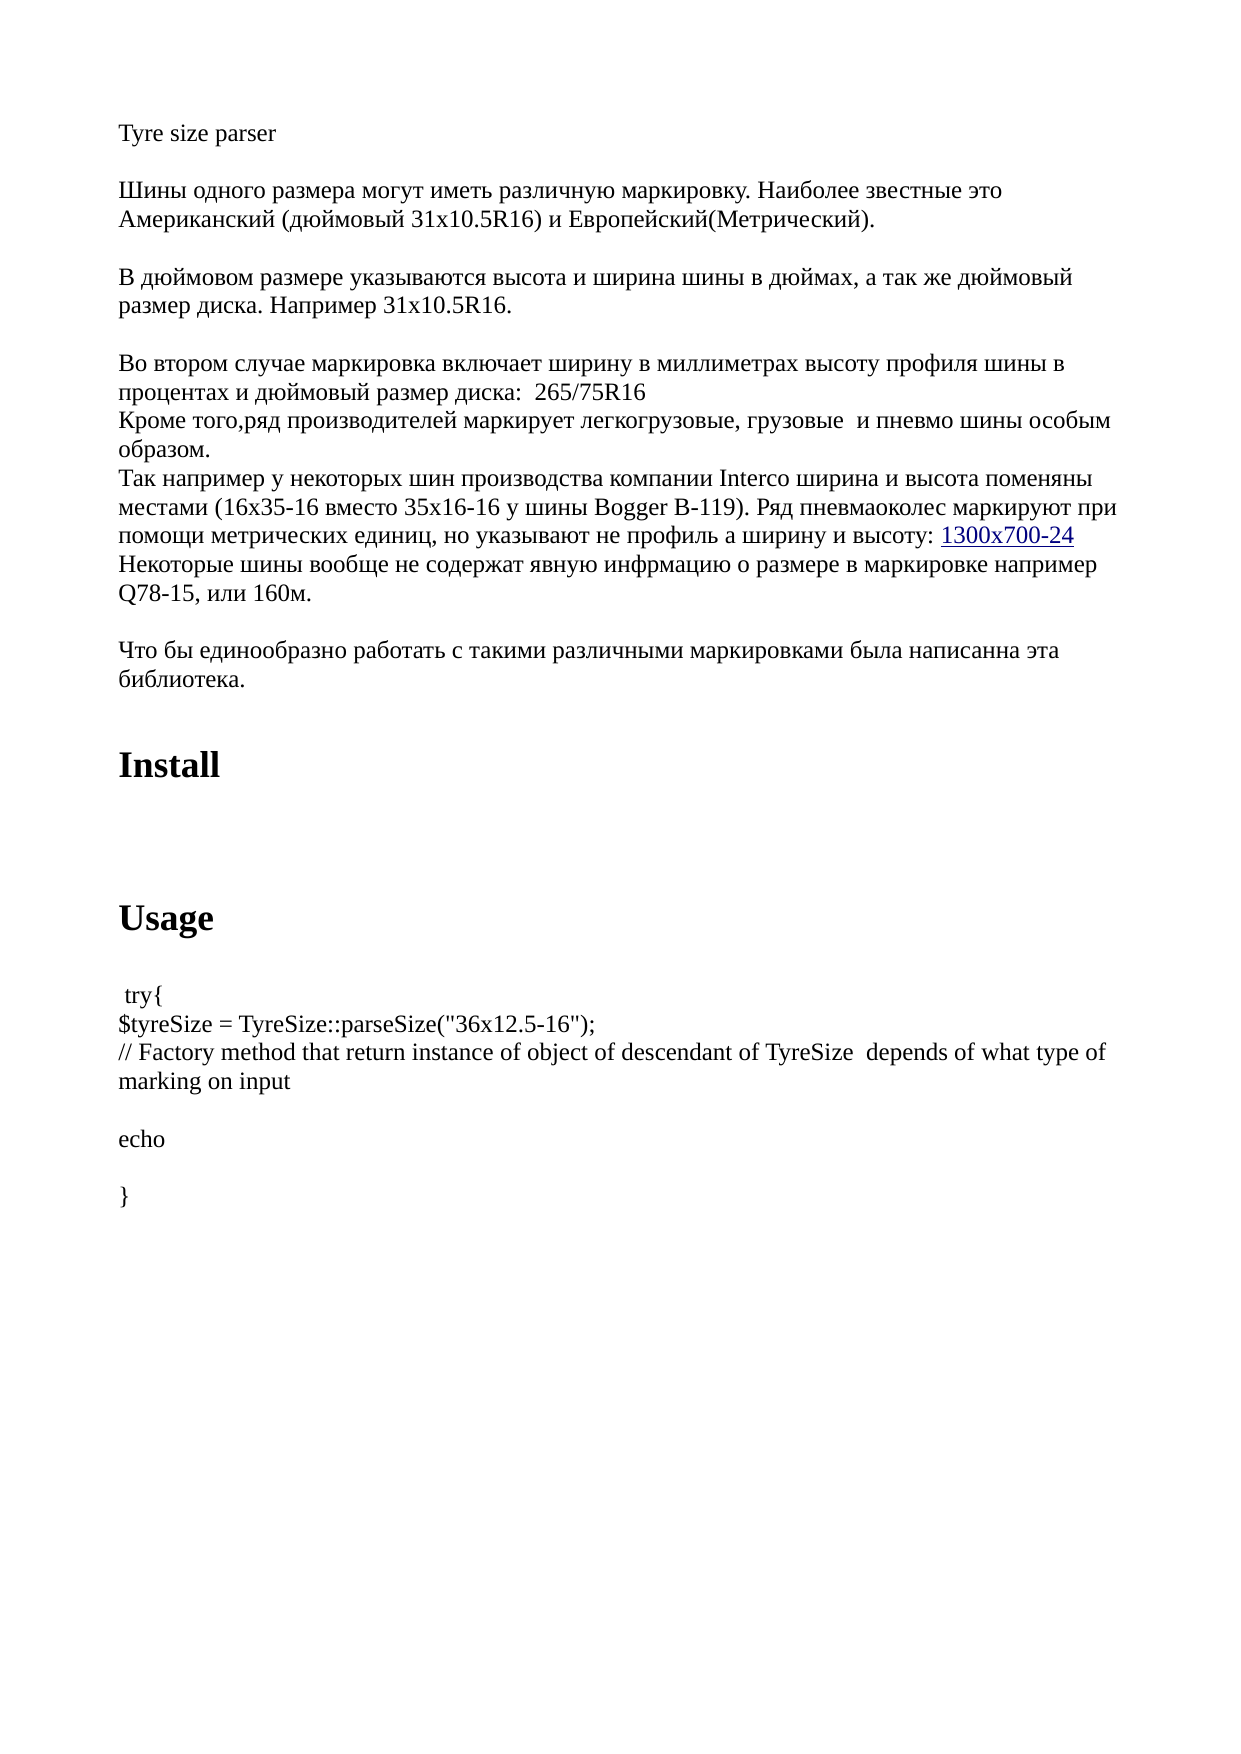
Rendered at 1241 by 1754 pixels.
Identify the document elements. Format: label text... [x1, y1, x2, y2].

text try{ [118, 980, 1122, 1009]
text // Factory method that return instance of object of descendant of TyreSize depends of what type of marking on input [118, 1037, 1122, 1095]
text Во втором случае маркировка включает ширину в миллиметрах высоту профиля шины в процентах и дюймовый размер диска: 265/75R16 [118, 348, 1122, 406]
text В дюймовом размере указываются высота и ширина шины в дюймах, а так же дюймовый размер диска. Например 31x10.5R16. [118, 262, 1122, 319]
text } [118, 1181, 1122, 1210]
text Кроме того,ряд производителей маркирует легкогрузовые, грузовые и пневмо шины особым образом. [118, 406, 1122, 463]
text Шины одного размера могут иметь различную маркировку. Наиболее звестные это Американский (дюймовый 31x10.5R16) и Европейский(Метрический). [118, 176, 1122, 233]
text Tyre size parser [118, 118, 1122, 147]
text $tyreSize = TyreSize::parseSize("36x12.5-16"); [118, 1009, 1122, 1037]
text Некоторые шины вообще не содержат явную инфрмацию о размере в маркировке например Q78-15, или 160м. [118, 549, 1122, 607]
text echo [118, 1124, 1122, 1152]
text Так например у некоторых шин производства компании Interco ширина и высота поменяны местами (16x35-16 вместо 35x16-16 у шины Bogger B-119). Ряд пневмаоколес маркируют при помощи метрических единиц, но указывают не профиль а ширину и высоту: 1300x700-24 [118, 463, 1122, 549]
subtitle Install [118, 743, 1122, 786]
text Что бы единообразно работать с такими различными маркировками была написанна эта библиотека. [118, 636, 1122, 693]
subtitle Usage [118, 896, 1122, 939]
